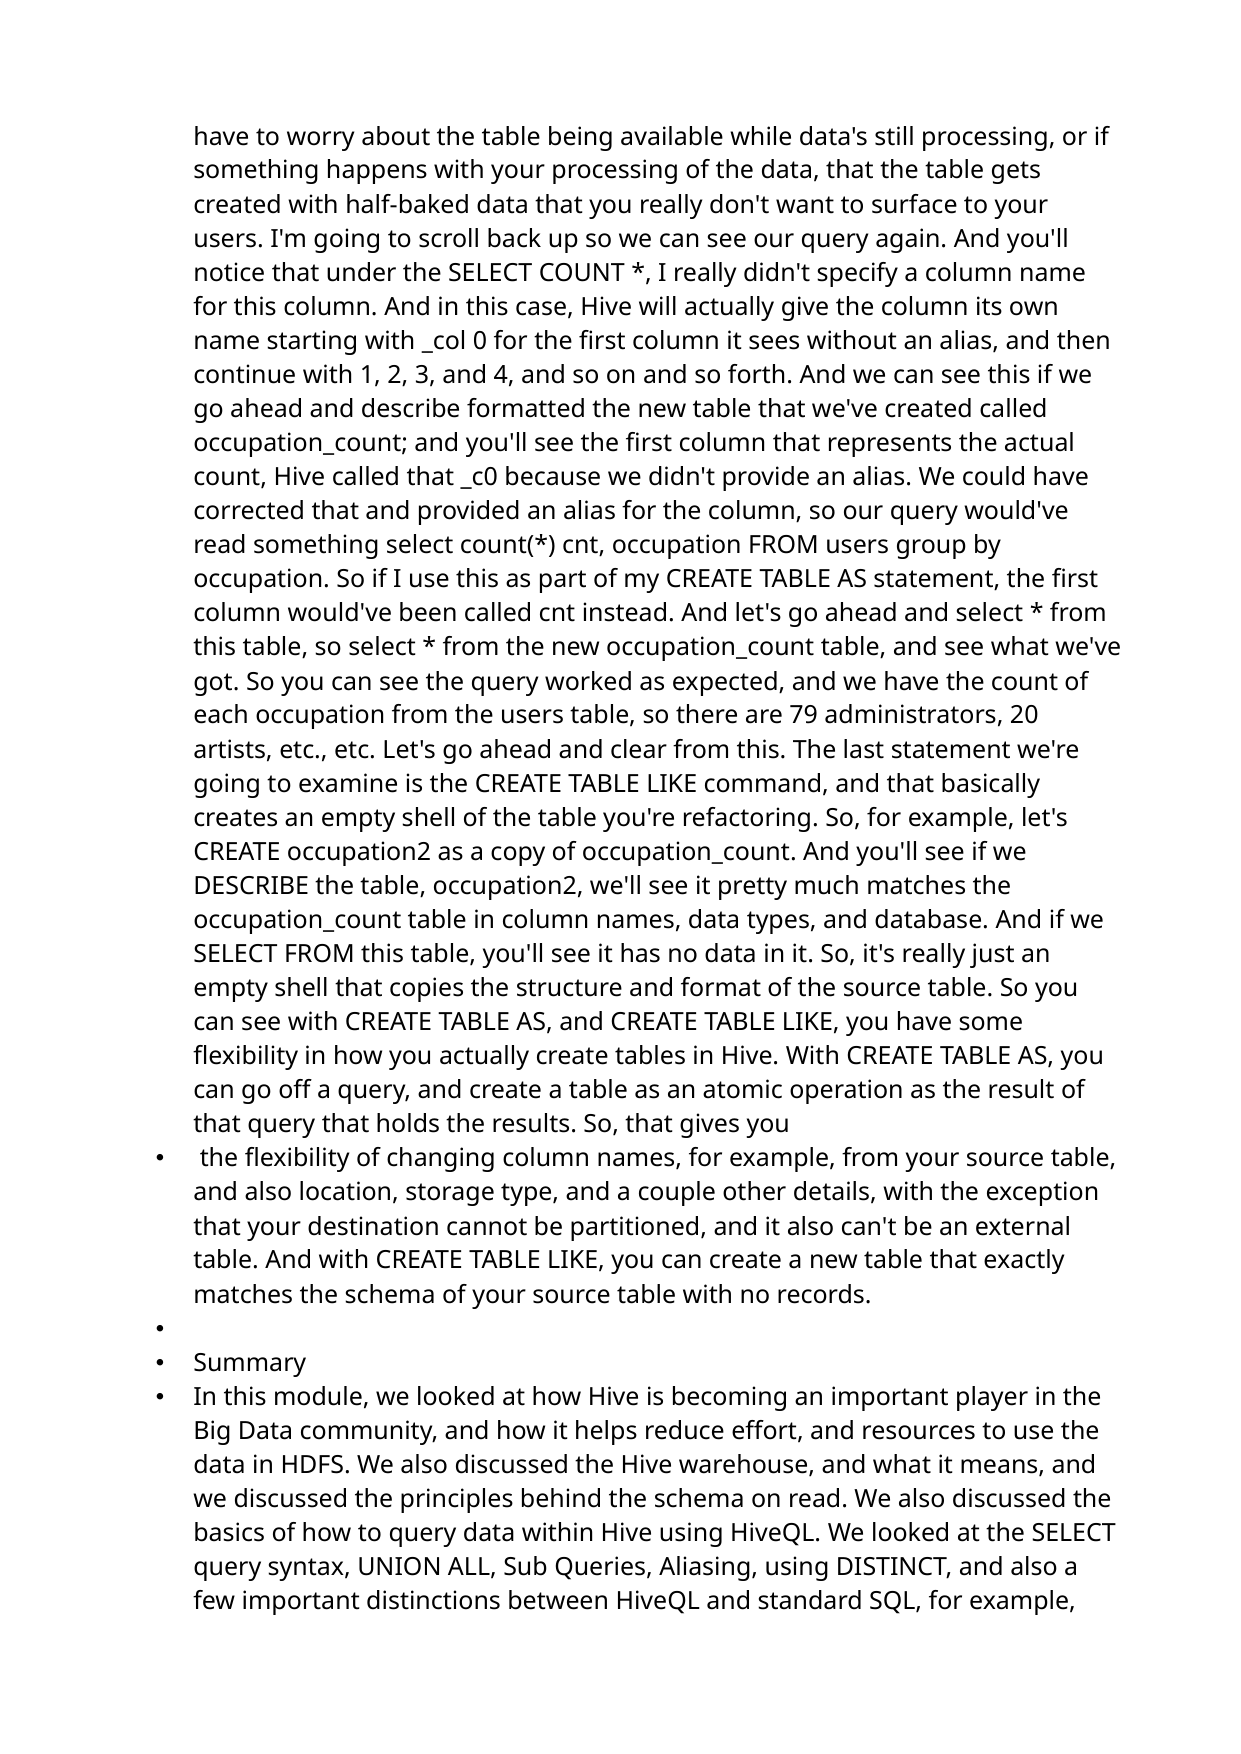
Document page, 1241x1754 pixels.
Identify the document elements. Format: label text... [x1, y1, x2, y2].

list the flexibility of changing column names, for example, from your source table, and also location, storage type, and a couple other details, with the exception that your destination cannot be partitioned, and it also can't be an external table. And with CREATE TABLE LIKE, you can create a new table that exactly matches the schema of your source table with no records. [156, 1140, 1122, 1310]
list In this module, we looked at how Hive is becoming an important player in the Big Data community, and how it helps reduce effort, and resources to use the data in HDFS. We also discussed the Hive warehouse, and what it means, and we discussed the principles behind the schema on read. We also discussed the basics of how to query data within Hive using HiveQL. We looked at the SELECT query syntax, UNION ALL, Sub Queries, Aliasing, using DISTINCT, and also a few important distinctions between HiveQL and standard SQL, for example, [156, 1378, 1122, 1617]
list have to worry about the table being available while data's still processing, or if something happens with your processing of the data, that the table gets created with half-baked data that you really don't want to surface to your users. I'm going to scroll back up so we can see our query again. And you'll notice that under the SELECT COUNT *, I really didn't specify a column name for this column. And in this case, Hive will actually give the column its own name starting with _col 0 for the first column it sees without an alias, and then continue with 1, 2, 3, and 4, and so on and so forth. And we can see this if we go ahead and describe formatted the new table that we've created called occupation_count; and you'll see the first column that represents the actual count, Hive called that _c0 because we didn't provide an alias. We could have corrected that and provided an alias for the column, so our query would've read something select count(*) cnt, occupation FROM users group by occupation. So if I use this as part of my CREATE TABLE AS statement, the first column would've been called cnt instead. And let's go ahead and select * from this table, so select * from the new occupation_count table, and see what we've got. So you can see the query worked as expected, and we have the count of each occupation from the users table, so there are 79 administrators, 20 artists, etc., etc. Let's go ahead and clear from this. The last statement we're going to examine is the CREATE TABLE LIKE command, and that basically creates an empty shell of the table you're refactoring. So, for example, let's CREATE occupation2 as a copy of occupation_count. And you'll see if we DESCRIBE the table, occupation2, we'll see it pretty much matches the occupation_count table in column names, data types, and database. And if we SELECT FROM this table, you'll see it has no data in it. So, it's really just an empty shell that copies the structure and format of the source table. So you can see with CREATE TABLE AS, and CREATE TABLE LIKE, you have some flexibility in how you actually create tables in Hive. With CREATE TABLE AS, you can go off a query, and create a table as an atomic operation as the result of that query that holds the results. So, that gives you [156, 118, 1122, 1140]
list Summary [156, 1344, 1122, 1378]
